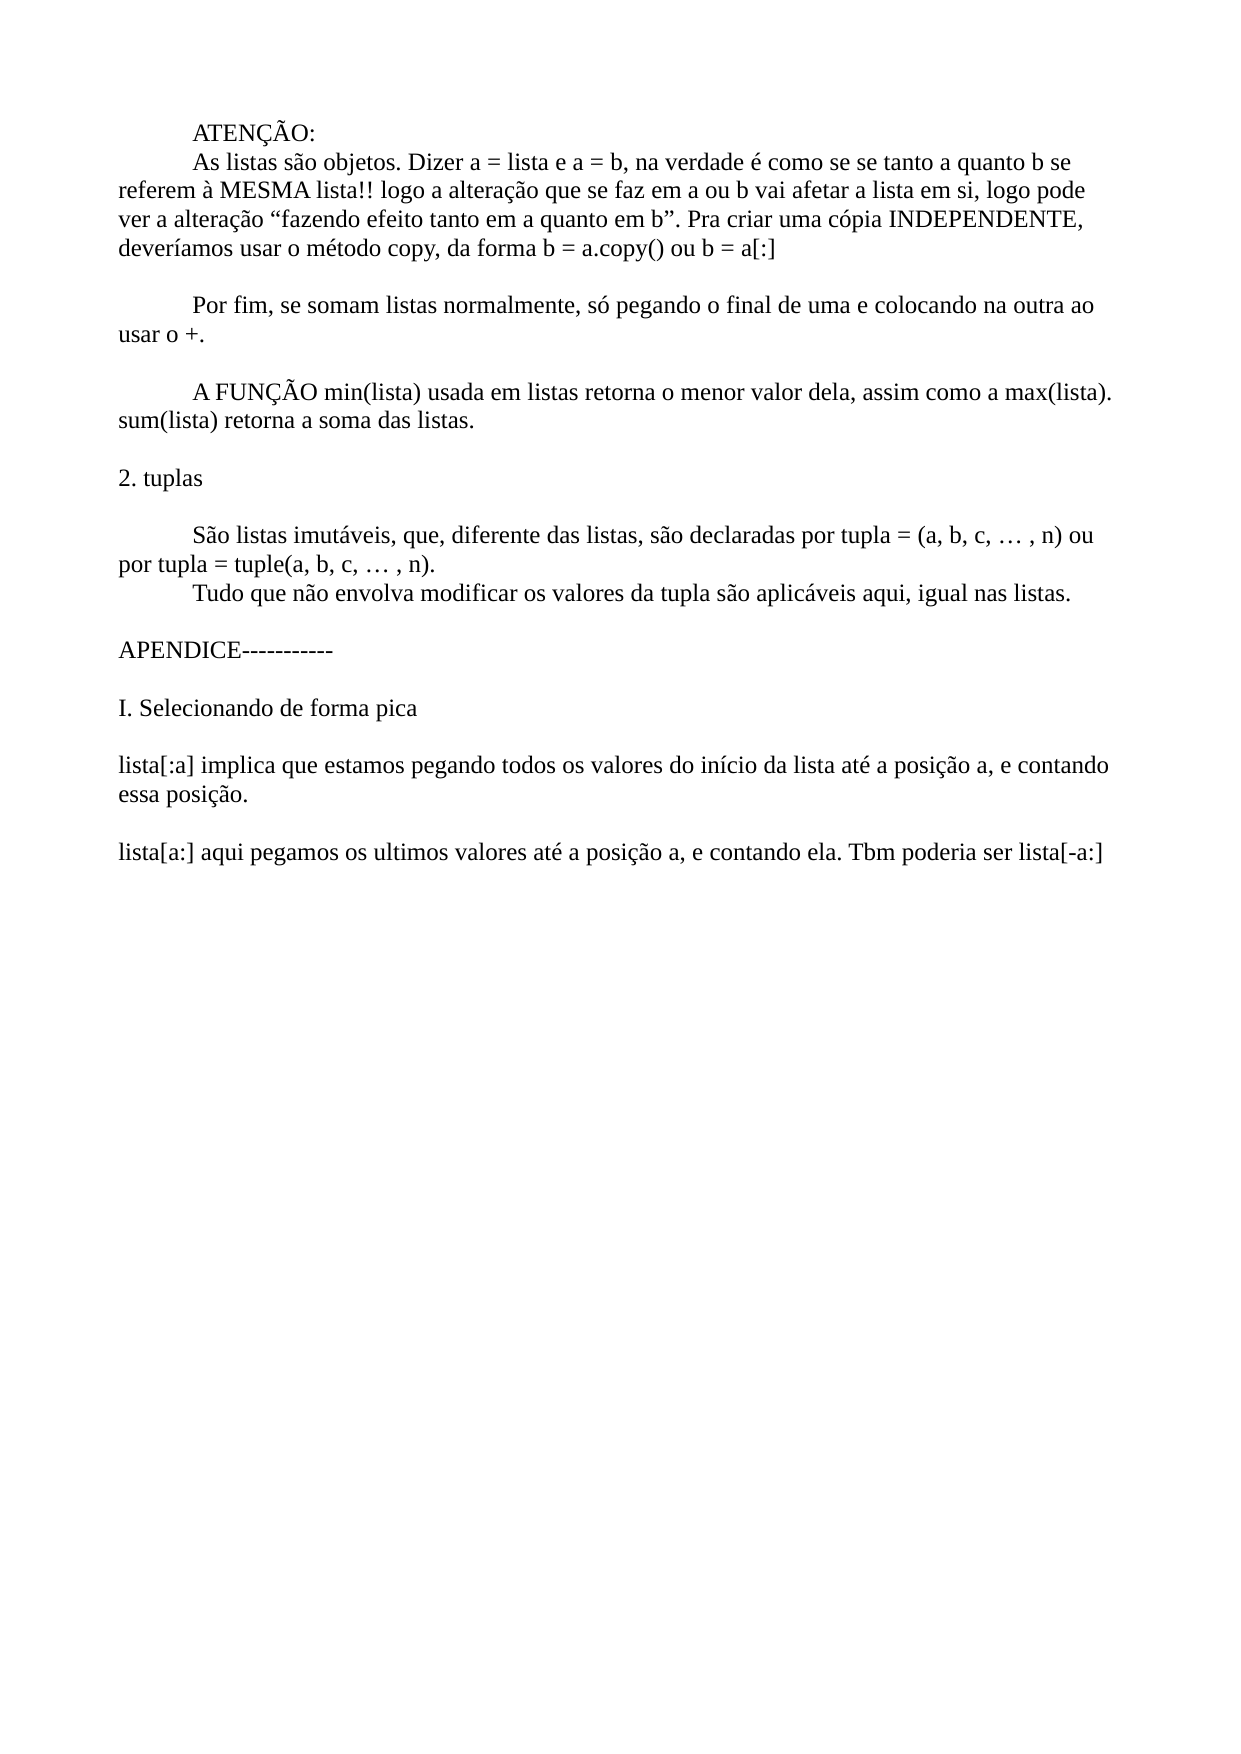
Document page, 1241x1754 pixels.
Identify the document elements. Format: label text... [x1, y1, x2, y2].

text lista[a:] aqui pegamos os ultimos valores até a posição a, e contando ela. Tbm poderia ser lista[-a:] [118, 837, 1122, 866]
text A FUNÇÃO min(lista) usada em listas retorna o menor valor dela, assim como a max(lista). sum(lista) retorna a soma das listas. [118, 377, 1122, 434]
text lista[:a] implica que estamos pegando todos os valores do início da lista até a posição a, e contando essa posição. [118, 751, 1122, 808]
text I. Selecionando de forma pica [118, 693, 1122, 722]
text 2. tuplas [118, 463, 1122, 492]
text As listas são objetos. Dizer a = lista e a = b, na verdade é como se se tanto a quanto b se referem à MESMA lista!! logo a alteração que se faz em a ou b vai afetar a lista em si, logo pode ver a alteração “fazendo efeito tanto em a quanto em b”. Pra criar uma cópia INDEPENDENTE, deveríamos usar o método copy, da forma b = a.copy() ou b = a[:] [118, 147, 1122, 262]
text Por fim, se somam listas normalmente, só pegando o final de uma e colocando na outra ao usar o +. [118, 291, 1122, 348]
text São listas imutáveis, que, diferente das listas, são declaradas por tupla = (a, b, c, … , n) ou por tupla = tuple(a, b, c, … , n). [118, 521, 1122, 578]
text APENDICE----------- [118, 636, 1122, 664]
text Tudo que não envolva modificar os valores da tupla são aplicáveis aqui, igual nas listas. [118, 578, 1122, 607]
text ATENÇÃO: [118, 118, 1122, 147]
